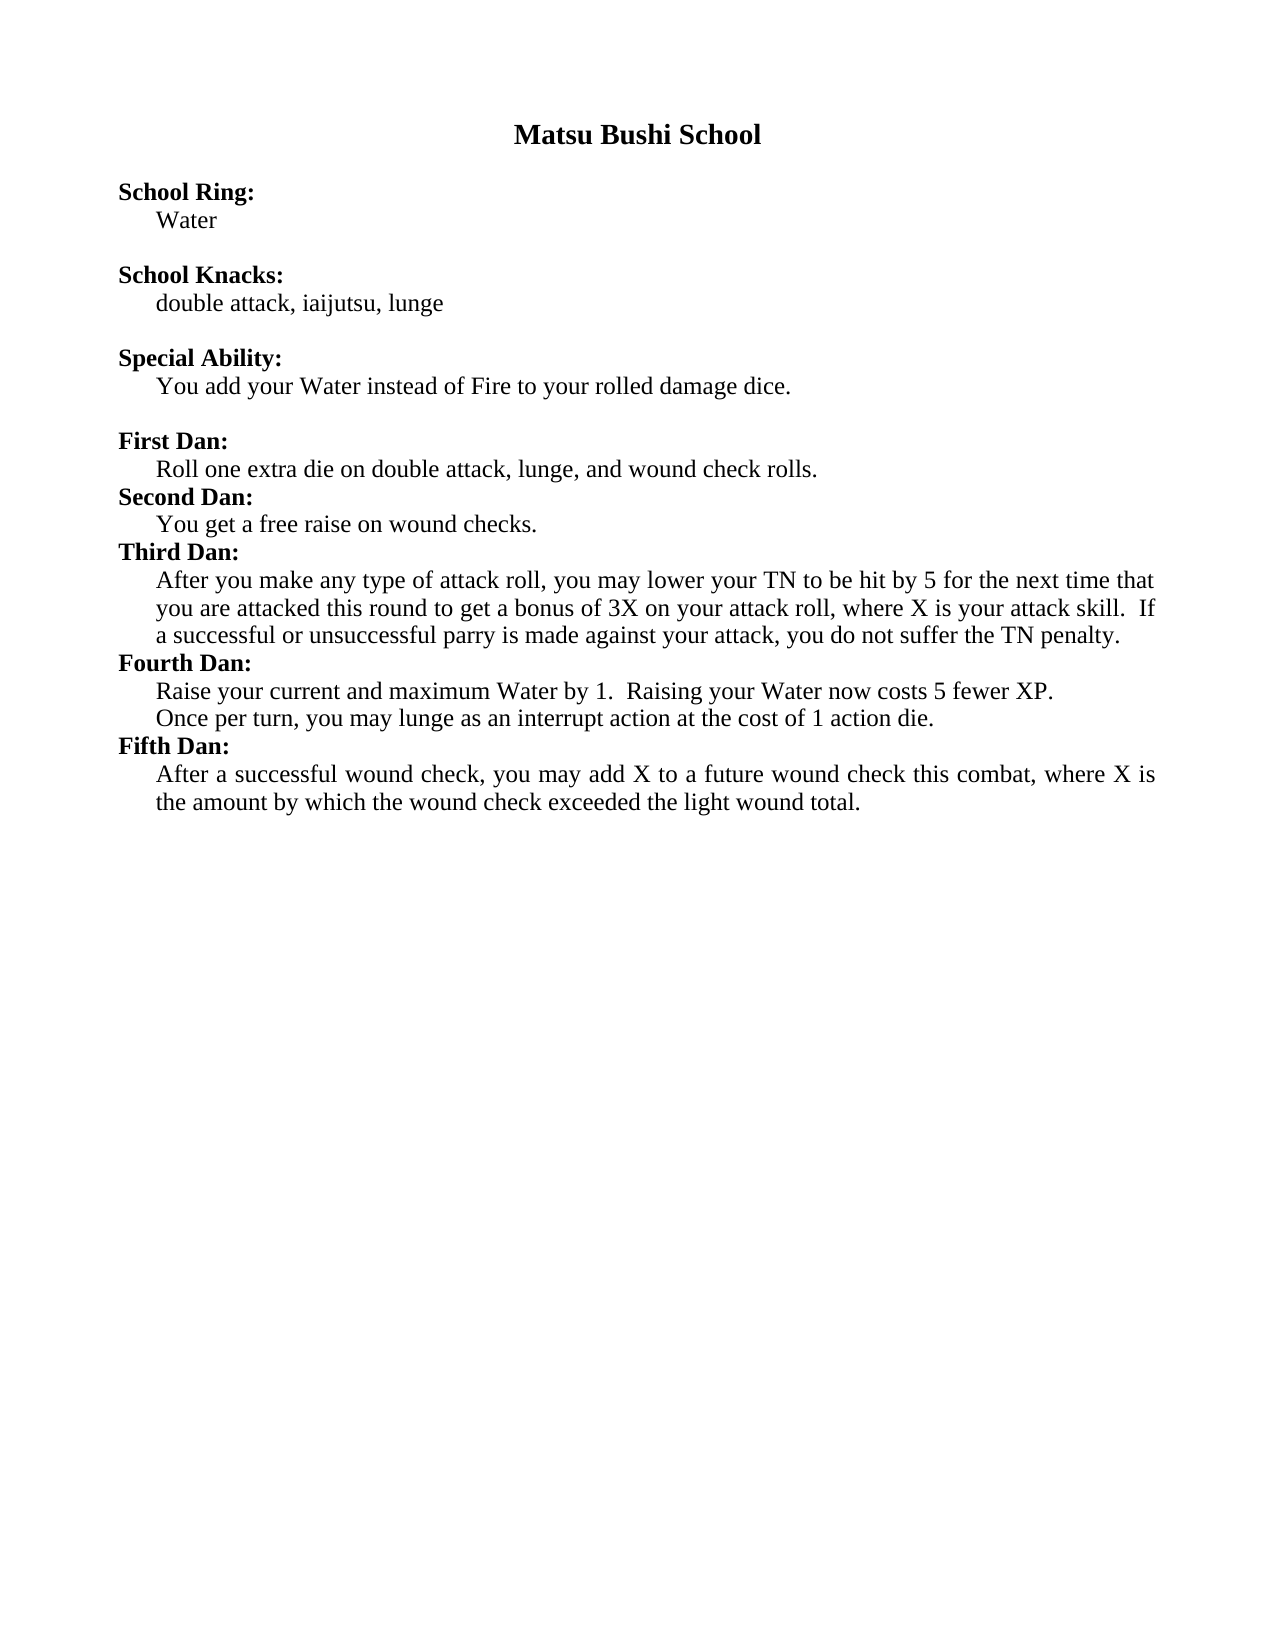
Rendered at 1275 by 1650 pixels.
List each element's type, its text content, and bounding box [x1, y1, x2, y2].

text Matsu Bushi School [118, 118, 1157, 150]
text School Knacks: [118, 261, 1157, 289]
text Roll one extra die on double attack, lunge, and wound check rolls. [156, 455, 1157, 483]
text Once per turn, you may lunge as an interrupt action at the cost of 1 action die. [156, 704, 1157, 732]
text School Ring: [118, 178, 1157, 206]
text Raise your current and maximum Water by 1. Raising your Water now costs 5 fewer XP. [156, 677, 1157, 704]
text Fifth Dan: [118, 732, 1157, 760]
text Second Dan: [118, 483, 1157, 511]
text Water [156, 206, 1157, 233]
text Special Ability: [118, 344, 1157, 372]
text First Dan: [118, 427, 1157, 455]
text You get a free raise on wound checks. [156, 511, 1157, 538]
text After you make any type of attack roll, you may lower your TN to be hit by 5 for the next time that you are attacked this round to get a bonus of 3X on your attack roll, where X is your attack skill. If a successful or unsuccessful parry is made against your attack, you do not suffer the TN penalty. [156, 566, 1157, 649]
text Third Dan: [118, 538, 1157, 566]
text double attack, iaijutsu, lunge [156, 289, 1157, 317]
text You add your Water instead of Fire to your rolled damage dice. [156, 372, 1157, 400]
text Fourth Dan: [118, 649, 1157, 677]
text After a successful wound check, you may add X to a future wound check this combat, where X is the amount by which the wound check exceeded the light wound total. [156, 760, 1157, 815]
